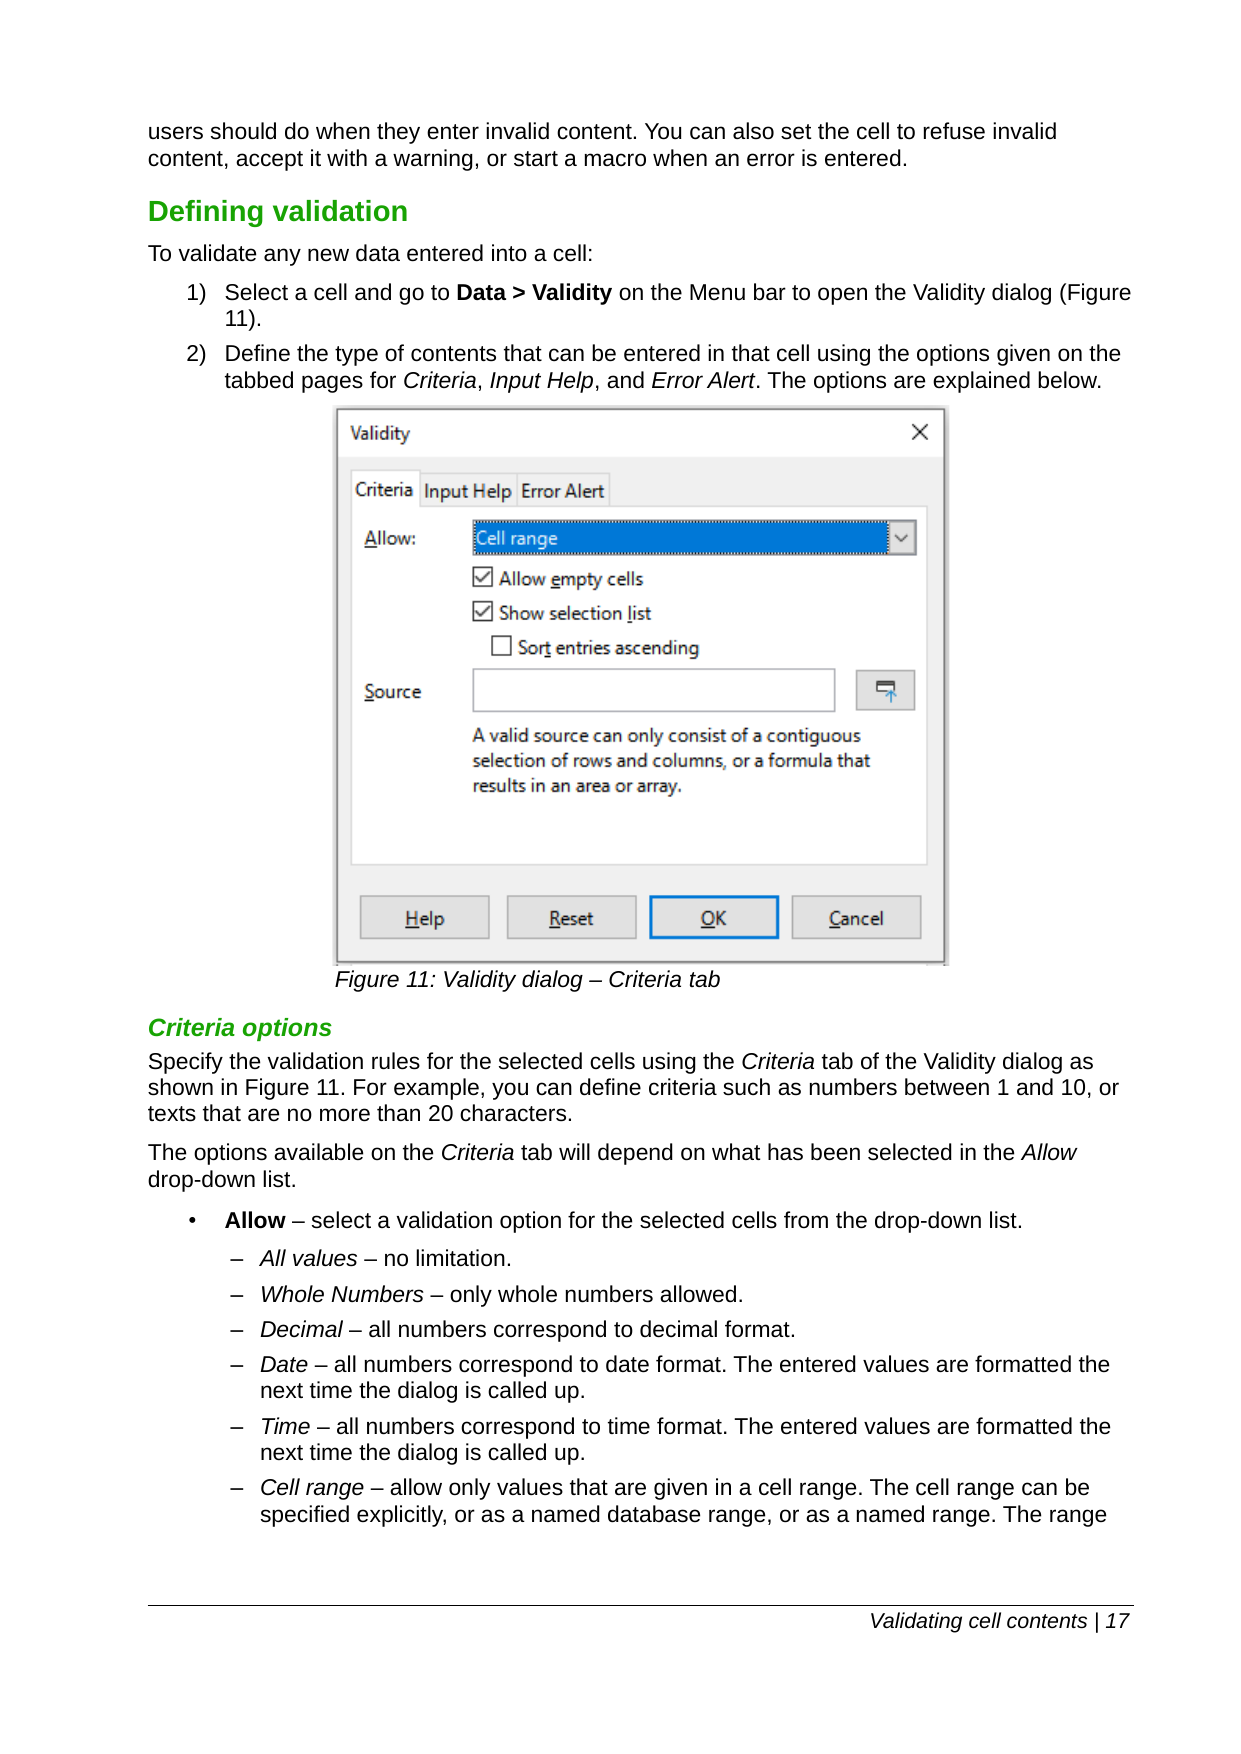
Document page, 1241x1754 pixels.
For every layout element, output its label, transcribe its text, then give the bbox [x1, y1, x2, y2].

list Cell range – allow only values that are given in a cell range. The cell range can be specified explicitly, or as a named database range, or as a named range. The range [230, 1474, 1134, 1527]
list Allow – select a validation option for the selected cells from the drop-down list. [185, 1204, 1134, 1237]
text To validate any new data entered into a cell: [148, 240, 1134, 266]
text users should do when they enter invalid content. You can also set the cell to refuse invalid content, accept it with a warning, or start a macro when an error is entered. [148, 118, 1134, 171]
list All values – no limitation. [230, 1245, 1134, 1272]
list Define the type of contents that can be entered in that cell using the options given on the tabbed pages for Criteria, Input Help, and Error Alert. The options are explained below. [207, 340, 1134, 393]
list Whole Numbers – only whole numbers allowed. [230, 1281, 1134, 1307]
picture [332, 405, 950, 966]
list Select a cell and go to Data > Validity on the Menu bar to open the Validity dialog (Figure 11). [207, 279, 1134, 331]
subtitle Defining validation [148, 194, 1134, 228]
text Figure 11: Validity dialog – Criteria tab [334, 966, 947, 992]
list Time – all numbers correspond to time format. The entered values are formatted the next time the dialog is called up. [230, 1413, 1134, 1465]
subtitle Criteria options [148, 1013, 1134, 1042]
list Date – all numbers correspond to date format. The entered values are formatted the next time the dialog is called up. [230, 1351, 1134, 1404]
text The options available on the Criteria tab will depend on what has been selected in the Allow drop-down list. [148, 1139, 1134, 1192]
list Decimal – all numbers correspond to decimal format. [230, 1316, 1134, 1342]
text Specify the validation rules for the selected cells using the Criteria tab of the Validity dialog as shown in Figure 11. For example, you can define criteria such as numbers between 1 and 10, or texts that are no more than 20 characters. [148, 1048, 1134, 1127]
